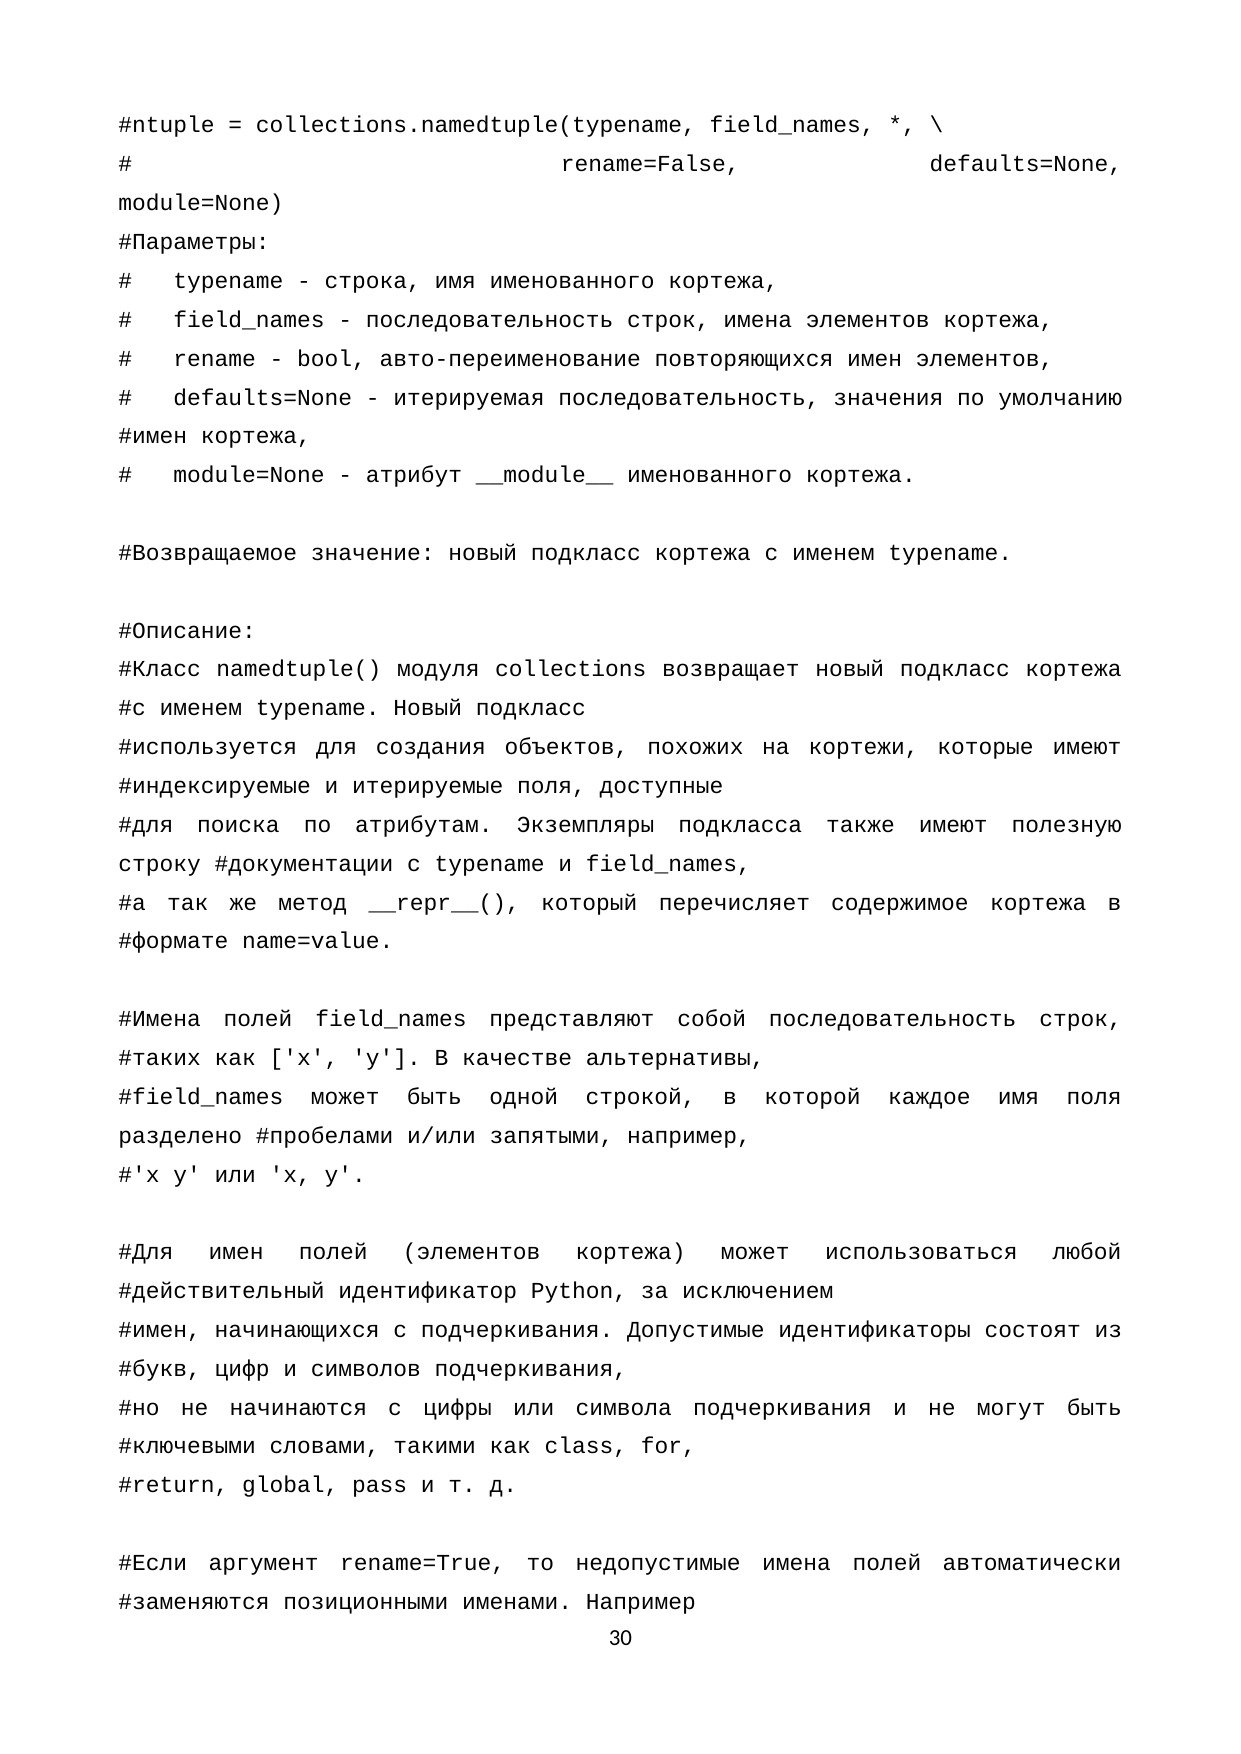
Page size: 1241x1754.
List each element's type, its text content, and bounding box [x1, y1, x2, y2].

text #Класс namedtuple() модуля collections возвращает новый подкласс кортежа #с именем typename. Новый подкласс [118, 658, 1122, 723]
text # rename - bool, авто-переименование повторяющихся имен элементов, [118, 347, 1122, 373]
text # module=None - атрибут __module__ именованного кортежа. [118, 463, 1122, 489]
text # typename - строка, имя именованного кортежа, [118, 269, 1122, 295]
text #имен, начинающихся с подчеркивания. Допустимые идентификаторы состоят из #букв, цифр и символов подчеркивания, [118, 1318, 1122, 1383]
text #а так же метод __repr__(), который перечисляет содержимое кортежа в #формате name=value. [118, 891, 1122, 956]
text # defaults=None - итерируемая последовательность, значения по умолчанию #имен кортежа, [118, 386, 1122, 451]
text #но не начинаются с цифры или символа подчеркивания и не могут быть #ключевыми словами, такими как class, for, [118, 1396, 1122, 1461]
text #ntuple = collections.namedtuple(typename, field_names, *, \ [118, 114, 1122, 140]
text #field_names может быть одной строкой, в которой каждое имя поля разделено #пробелами и/или запятыми, например, [118, 1085, 1122, 1150]
text #Имена полей field_names представляют собой последовательность строк, #таких как ['x', 'y']. В качестве альтернативы, [118, 1007, 1122, 1072]
text #Описание: [118, 619, 1122, 645]
text #Если аргумент rename=True, то недопустимые имена полей автоматически #заменяются позиционными именами. Например [118, 1551, 1122, 1616]
text # field_names - последовательность строк, имена элементов кортежа, [118, 308, 1122, 334]
text #Параметры: [118, 230, 1122, 256]
text #для поиска по атрибутам. Экземпляры подкласса также имеют полезную строку #документации с typename и field_names, [118, 813, 1122, 878]
text #return, global, pass и т. д. [118, 1474, 1122, 1500]
text # rename=False, defaults=None, module=None) [118, 153, 1122, 217]
text #используется для создания объектов, похожих на кортежи, которые имеют #индексируемые и итерируемые поля, доступные [118, 736, 1122, 800]
text #'x y' или 'x, y'. [118, 1163, 1122, 1189]
text #Возвращаемое значение: новый подкласс кортежа с именем typename. [118, 541, 1122, 567]
text #Для имен полей (элементов кортежа) может использоваться любой #действительный идентификатор Python, за исключением [118, 1241, 1122, 1305]
